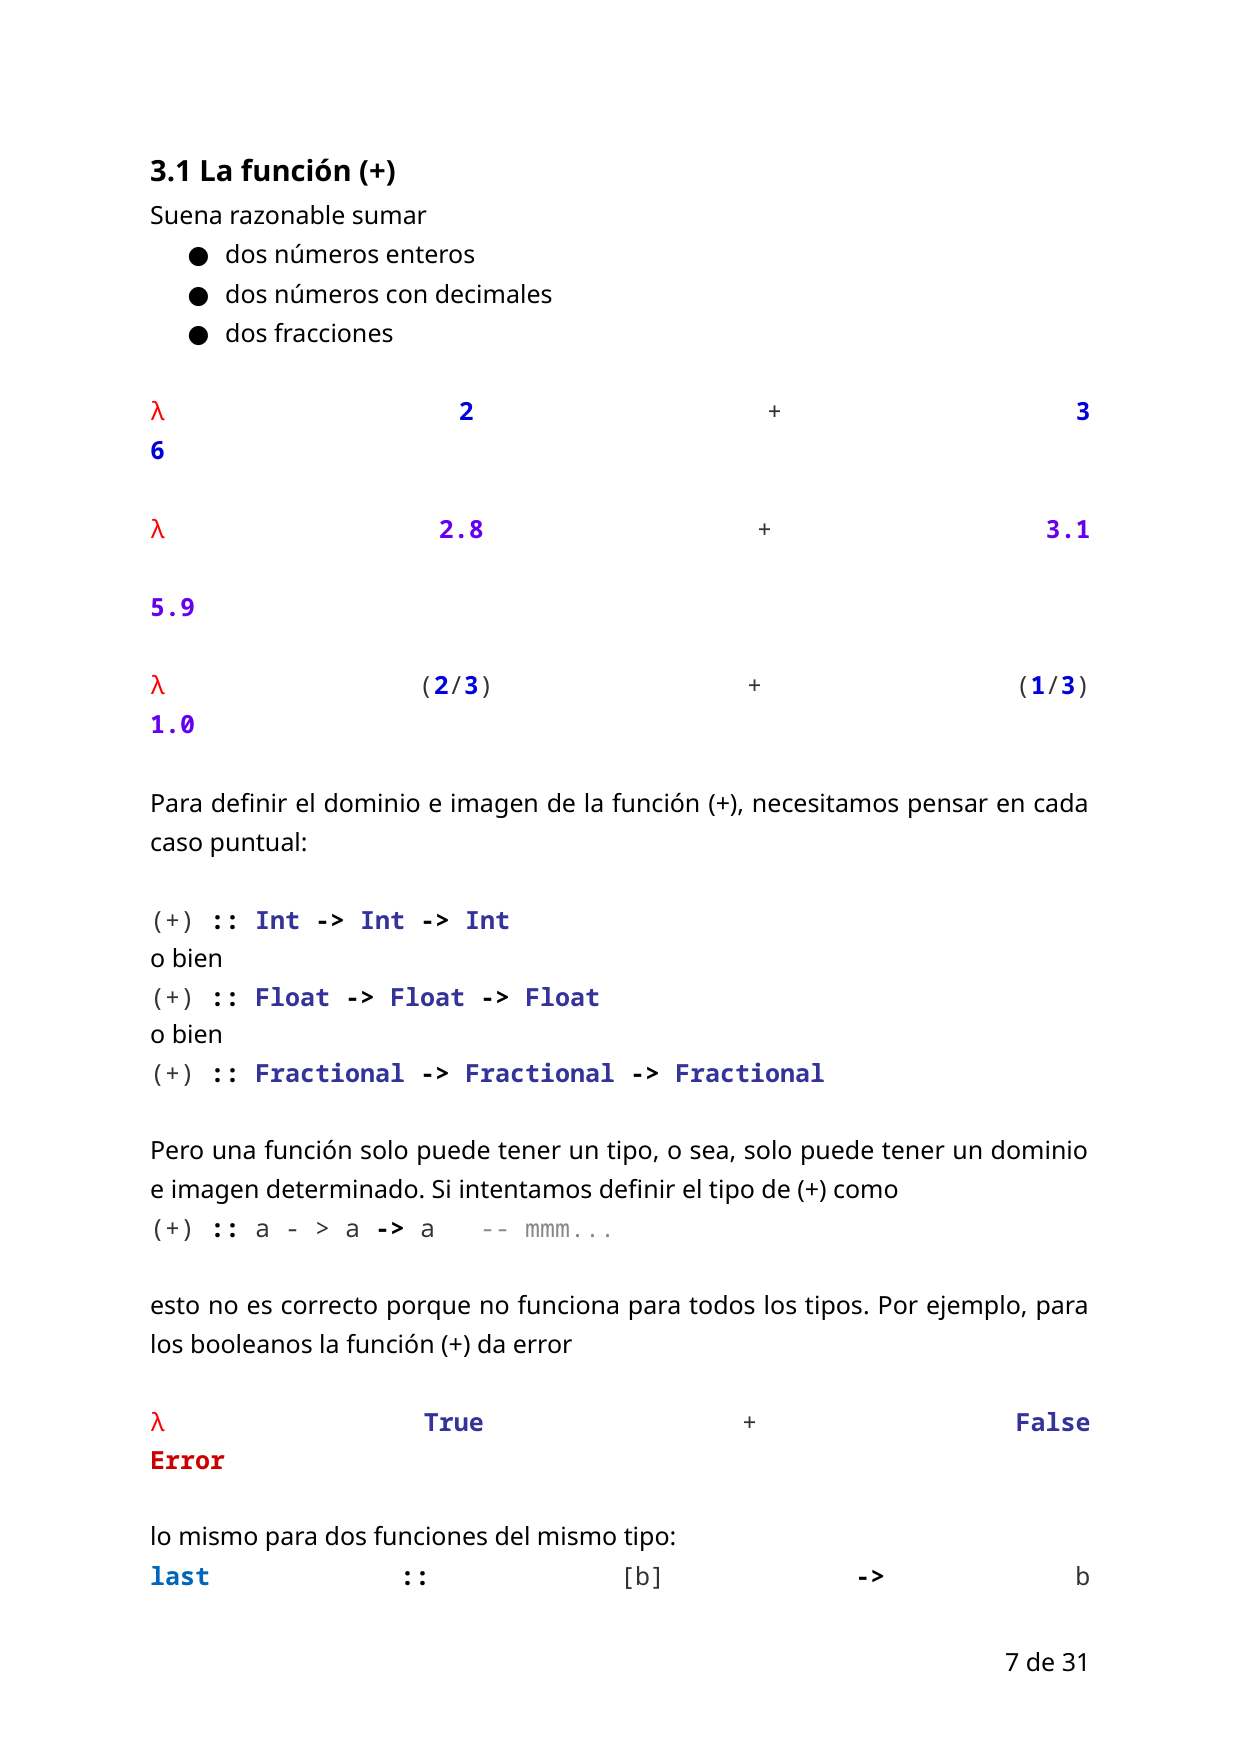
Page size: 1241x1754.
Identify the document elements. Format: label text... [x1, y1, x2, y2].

text o bien [150, 940, 1090, 974]
text lo mismo para dos funciones del mismo tipo: [150, 1519, 1090, 1553]
text λ 2 + 3 6 λ 2.8 + 3.1 5.9 λ (2/3) + (1/3) 1.0 [150, 394, 1090, 741]
text o bien [150, 1017, 1090, 1051]
list dos números enteros [187, 237, 1090, 271]
text (+) :: Fractional -> Fractional -> Fractional [150, 1056, 1090, 1090]
text (+) :: Int -> Int -> Int [150, 903, 1090, 937]
text esto no es correcto porque no funciona para todos los tipos. Por ejemplo, para los booleanos la función (+) da error [150, 1288, 1090, 1361]
text (+) :: Float -> Float -> Float [150, 979, 1090, 1014]
list dos fracciones [187, 316, 1090, 349]
text Suena razonable sumar [150, 198, 1090, 232]
text Pero una función solo puede tener un tipo, o sea, solo puede tener un dominio e imagen determinado. Si intentamos definir el tipo de (+) como [150, 1133, 1090, 1206]
text (+) :: a - > a -> a -- mmm... [150, 1211, 1090, 1245]
text λ True + False Error [150, 1405, 1090, 1477]
subtitle 3.1 La función (+) [150, 150, 1090, 190]
text Para definir el dominio e imagen de la función (+), necesitamos pensar en cada caso puntual: [150, 786, 1090, 859]
text last :: [b] -> b [150, 1558, 1090, 1592]
list dos números con decimales [187, 276, 1090, 310]
